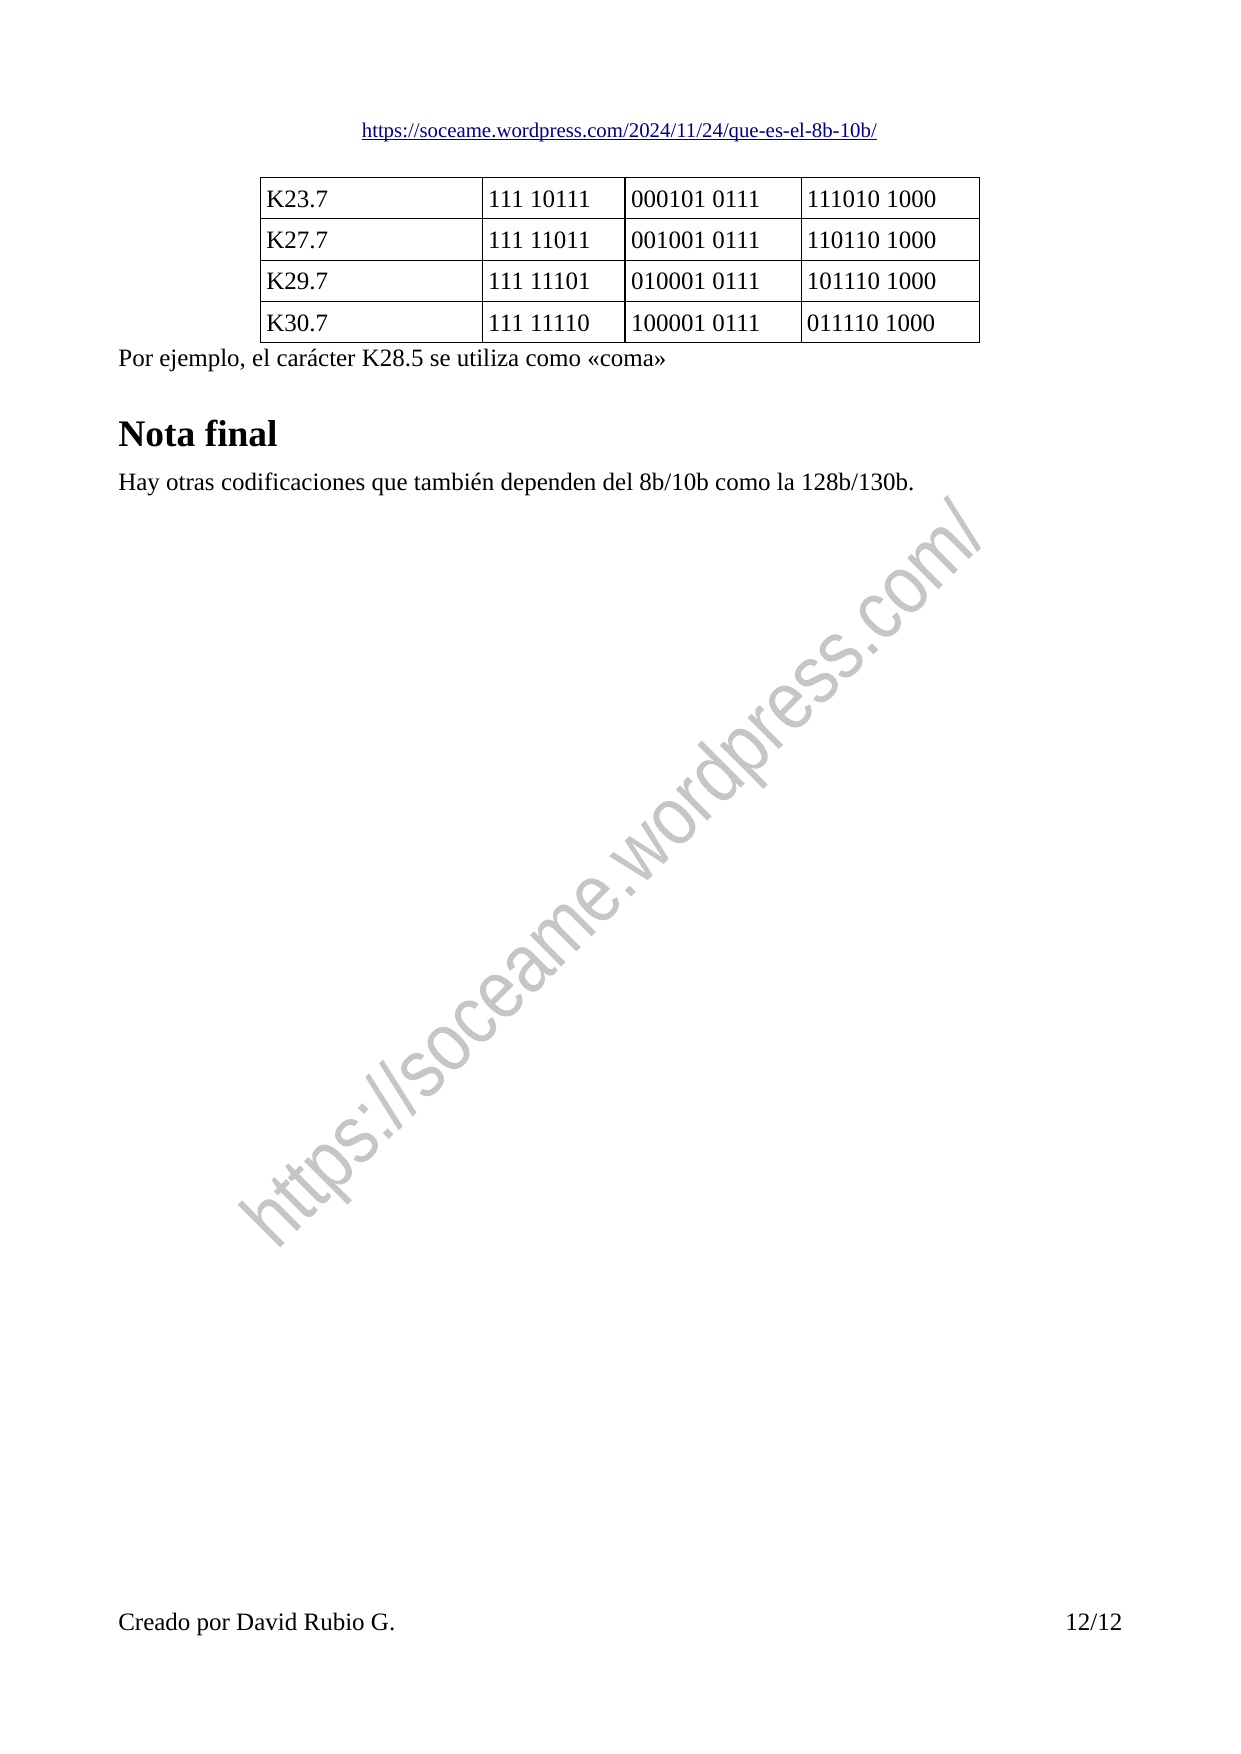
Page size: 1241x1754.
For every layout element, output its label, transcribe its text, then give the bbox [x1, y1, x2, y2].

table_cell K29.7 [261, 261, 482, 301]
table_cell 111 11110 [483, 302, 624, 342]
table_cell K27.7 [261, 219, 482, 259]
table_cell K30.7 [261, 302, 482, 342]
table_cell 001001 0111 [626, 219, 801, 259]
table_cell 110110 1000 [802, 219, 979, 259]
table_cell 111010 1000 [802, 178, 979, 218]
table_cell 111 10111 [483, 178, 624, 218]
table_cell 011110 1000 [802, 302, 979, 342]
subtitle Nota final [118, 412, 1122, 455]
table_cell 101110 1000 [802, 261, 979, 301]
table_cell 111 11011 [483, 219, 624, 259]
table_cell K23.7 [261, 178, 482, 218]
text Hay otras codificaciones que también dependen del 8b/10b como la 128b/130b. [118, 467, 1122, 496]
table_cell 000101 0111 [626, 178, 801, 218]
text Por ejemplo, el carácter K28.5 se utiliza como «coma» [118, 343, 1122, 372]
table_cell 100001 0111 [626, 302, 801, 342]
table_cell 010001 0111 [626, 261, 801, 301]
table_cell 111 11101 [483, 261, 624, 301]
